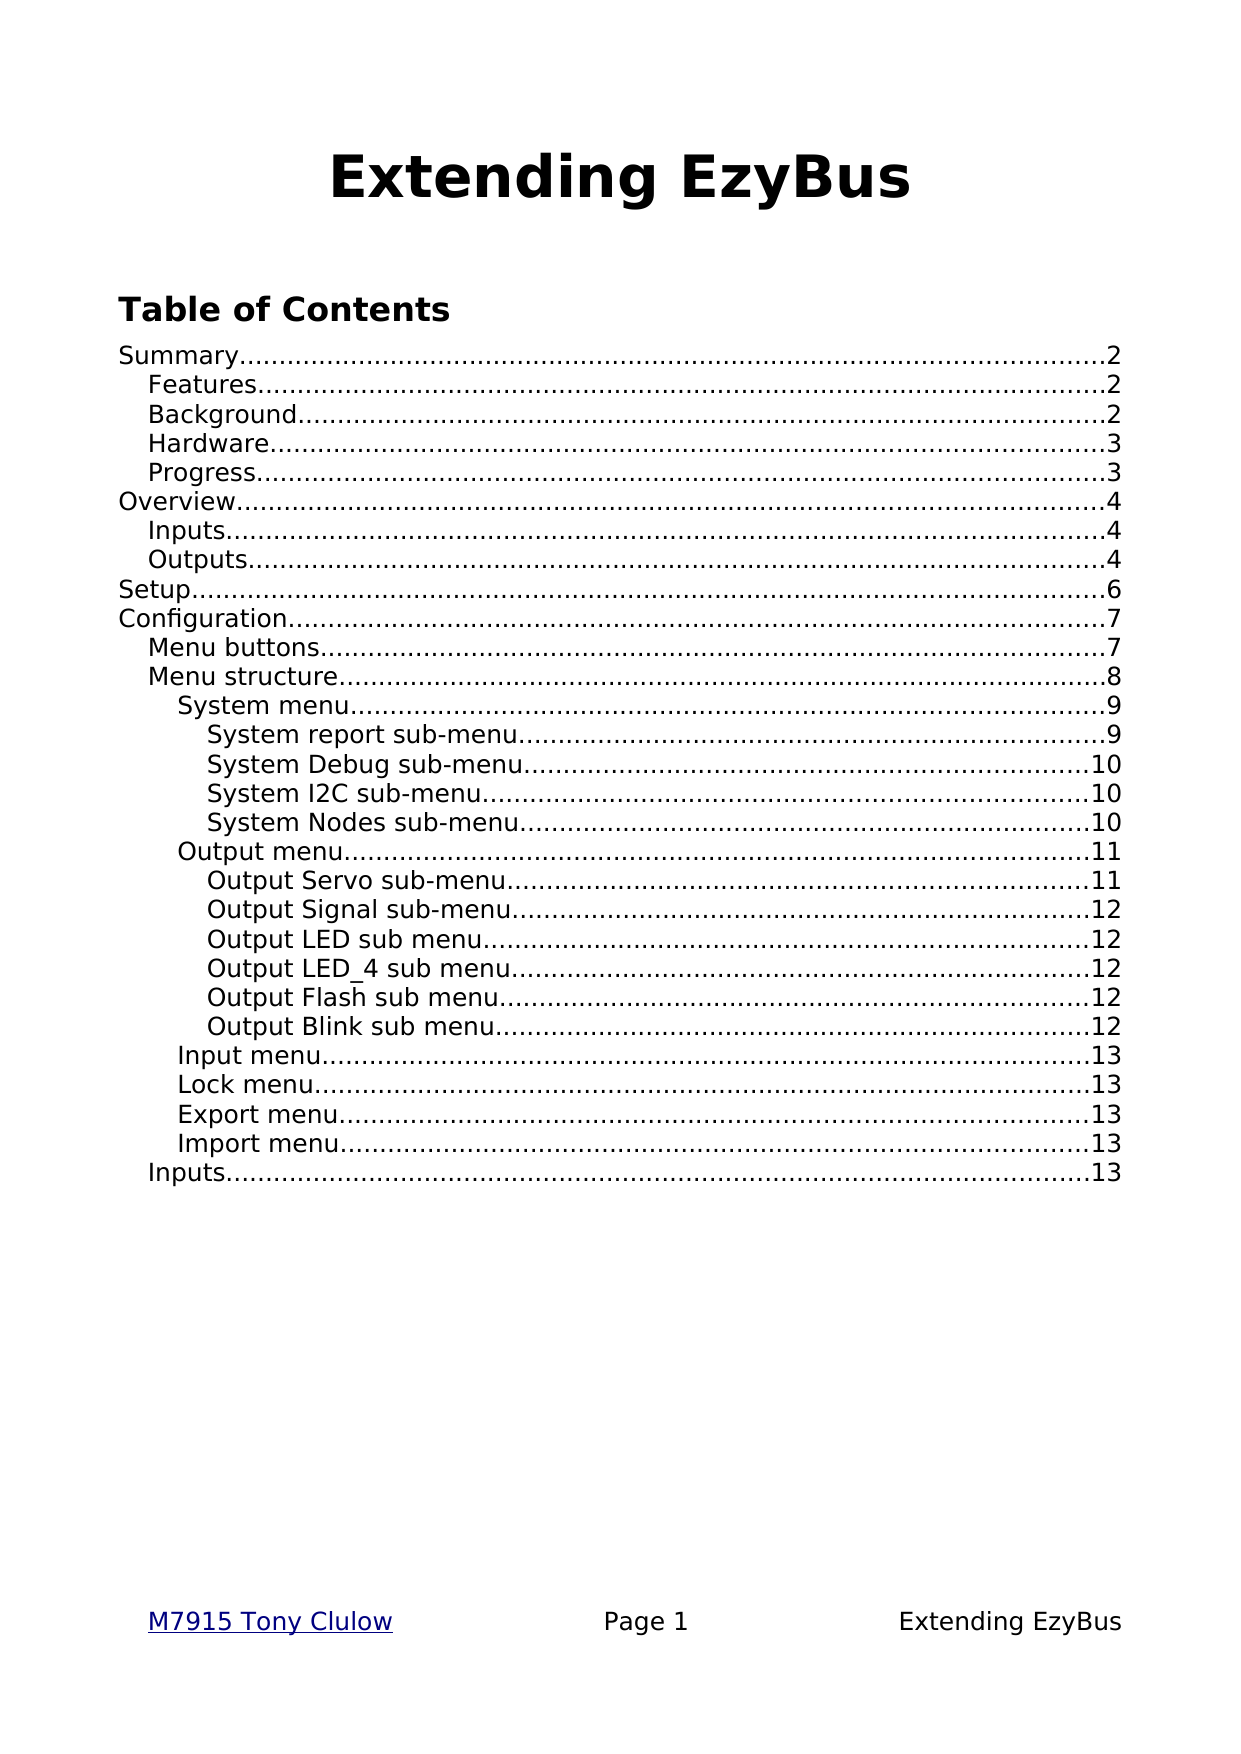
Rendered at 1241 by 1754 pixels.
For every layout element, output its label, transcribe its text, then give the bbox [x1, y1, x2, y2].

text System Nodes sub-menu 10 [207, 808, 1122, 837]
subtitle Table of Contents [118, 290, 1122, 329]
text Output Blink sub menu 12 [207, 1012, 1122, 1042]
text Output Servo sub-menu 11 [207, 867, 1122, 896]
text Menu structure 8 [148, 662, 1122, 692]
text Background 2 [148, 400, 1122, 429]
text Output menu 11 [177, 837, 1122, 867]
text Progress 3 [148, 458, 1122, 487]
text Overview 4 [118, 487, 1122, 517]
text Summary 2 [118, 342, 1122, 371]
text System report sub-menu 9 [207, 721, 1122, 750]
text Output LED sub menu 12 [207, 925, 1122, 954]
text Inputs 4 [148, 517, 1122, 546]
text Features 2 [148, 371, 1122, 400]
text Input menu 13 [177, 1042, 1122, 1071]
text Output LED_4 sub menu 12 [207, 954, 1122, 983]
title Extending EzyBus [118, 143, 1122, 211]
text Inputs 13 [148, 1158, 1122, 1187]
text Output Flash sub menu 12 [207, 983, 1122, 1012]
text System I2C sub-menu 10 [207, 779, 1122, 808]
text Menu buttons 7 [148, 633, 1122, 662]
text Export menu 13 [177, 1100, 1122, 1129]
text System Debug sub-menu 10 [207, 750, 1122, 779]
text Output Signal sub-menu 12 [207, 896, 1122, 925]
text Outputs 4 [148, 546, 1122, 575]
text Hardware 3 [148, 429, 1122, 458]
text Import menu 13 [177, 1129, 1122, 1158]
text Lock menu 13 [177, 1071, 1122, 1100]
text Configuration 7 [118, 604, 1122, 633]
text System menu 9 [177, 692, 1122, 721]
text Setup 6 [118, 575, 1122, 604]
